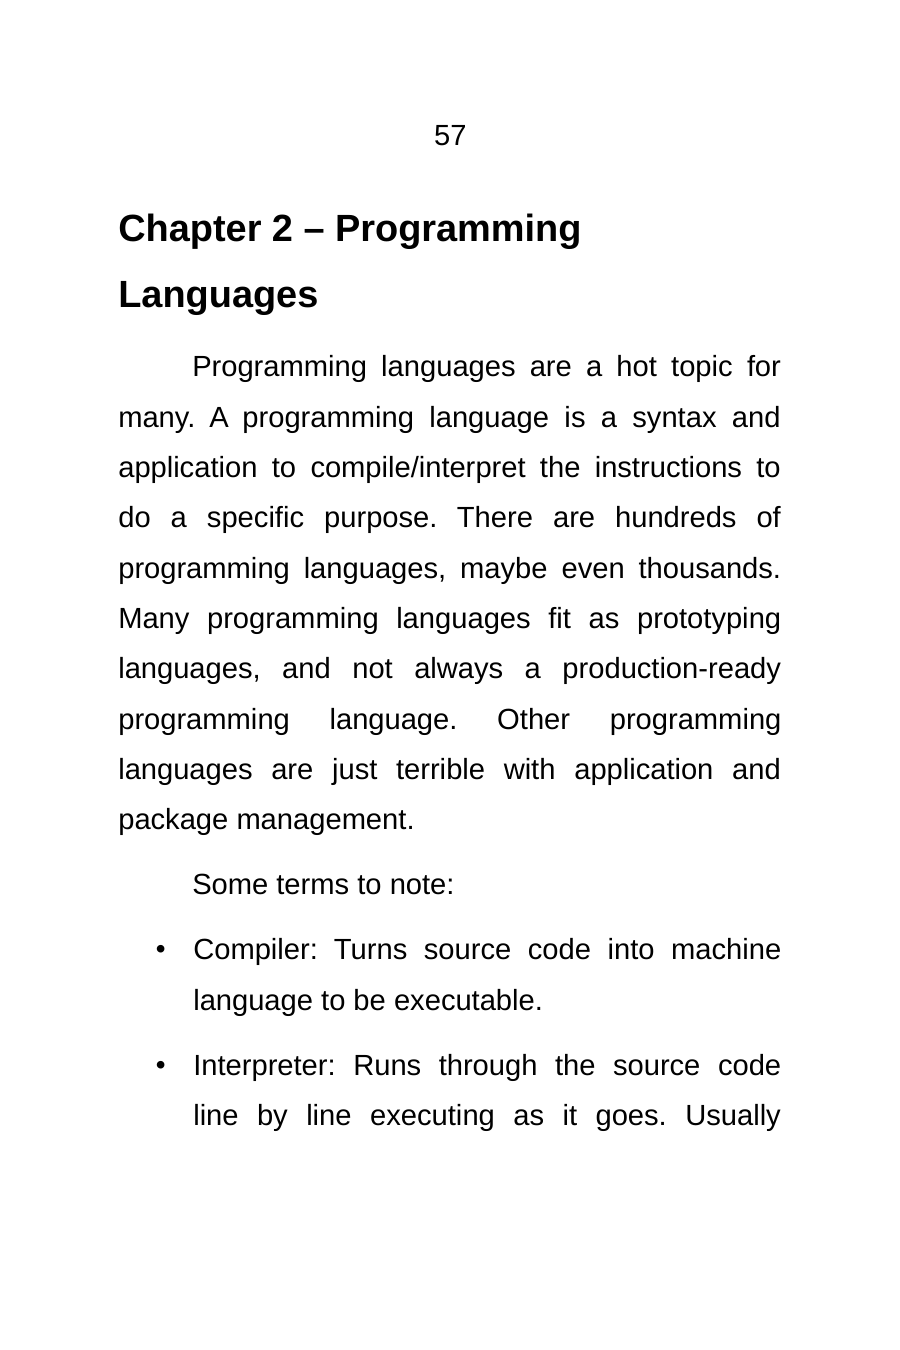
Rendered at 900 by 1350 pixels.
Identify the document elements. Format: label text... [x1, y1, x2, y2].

text Some terms to note: [118, 867, 782, 901]
list Interpreter: Runs through the source code line by line executing as it goes. Usually [156, 1047, 782, 1132]
list Compiler: Turns source code into machine language to be executable. [156, 932, 782, 1016]
text Programming languages are a hot topic for many. A programming language is a syntax and application to compile/interpret the instructions to do a specific purpose. There are hundreds of programming languages, maybe even thousands. Many programming languages fit as prototyping languages, and not always a production-ready programming language. Other programming languages are just terrible with application and package management. [118, 349, 782, 836]
subtitle Chapter 2 – Programming Languages [118, 206, 782, 315]
